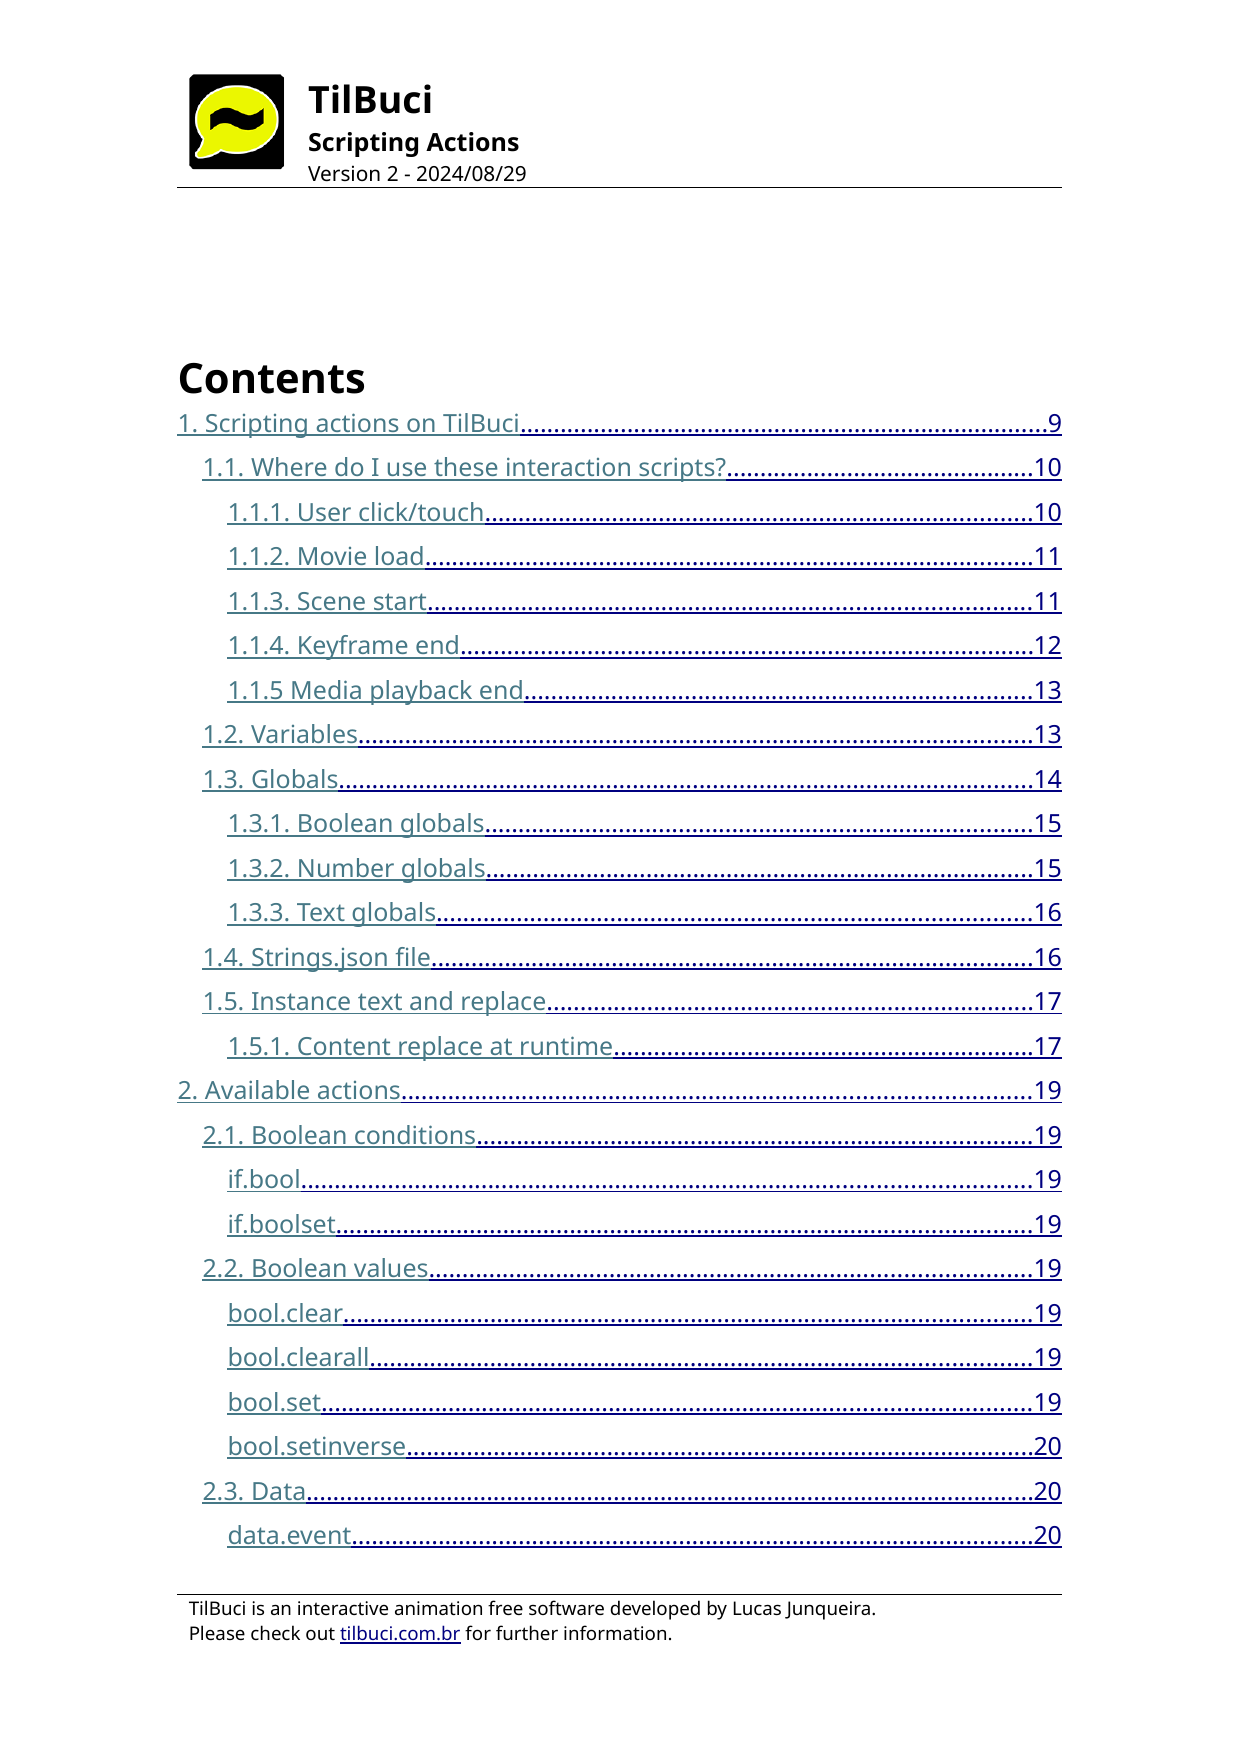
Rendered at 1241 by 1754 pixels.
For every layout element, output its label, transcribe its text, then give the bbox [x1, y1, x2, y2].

text 1.3.2. Number globals 15 [227, 850, 1063, 884]
text 1.2. Variables 13 [202, 717, 1063, 751]
text 1.1.1. User click/touch 10 [227, 494, 1063, 529]
text 1.5. Instance text and replace 17 [202, 984, 1063, 1018]
text 1.1.4. Keyframe end 12 [227, 628, 1063, 662]
text 1.5.1. Content replace at runtime 17 [227, 1028, 1063, 1062]
text data.event 20 [227, 1518, 1063, 1552]
text if.bool 19 [227, 1162, 1063, 1196]
text 1.4. Strings.json file 16 [202, 939, 1063, 973]
text 1.1.2. Movie load 11 [227, 539, 1063, 573]
text bool.clear 19 [227, 1295, 1063, 1329]
text 1.1.5 Media playback end 13 [227, 672, 1063, 707]
text 1.3.1. Boolean globals 15 [227, 806, 1063, 840]
text Contents [177, 349, 1063, 406]
text if.boolset 19 [227, 1206, 1063, 1240]
text 2.2. Boolean values 19 [202, 1251, 1063, 1285]
text 1.1.3. Scene start 11 [227, 583, 1063, 618]
text bool.setinverse 20 [227, 1429, 1063, 1463]
text 2.3. Data 20 [202, 1473, 1063, 1507]
text 2.1. Boolean conditions 19 [202, 1117, 1063, 1151]
text bool.clearall 19 [227, 1340, 1063, 1374]
text 1.3.3. Text globals 16 [227, 895, 1063, 929]
text 1.1. Where do I use these interaction scripts? 10 [202, 450, 1063, 484]
text 1.3. Globals 14 [202, 761, 1063, 796]
text bool.set 19 [227, 1384, 1063, 1418]
text 2. Available actions 19 [177, 1073, 1063, 1107]
text 1. Scripting actions on TilBuci 9 [177, 406, 1063, 440]
